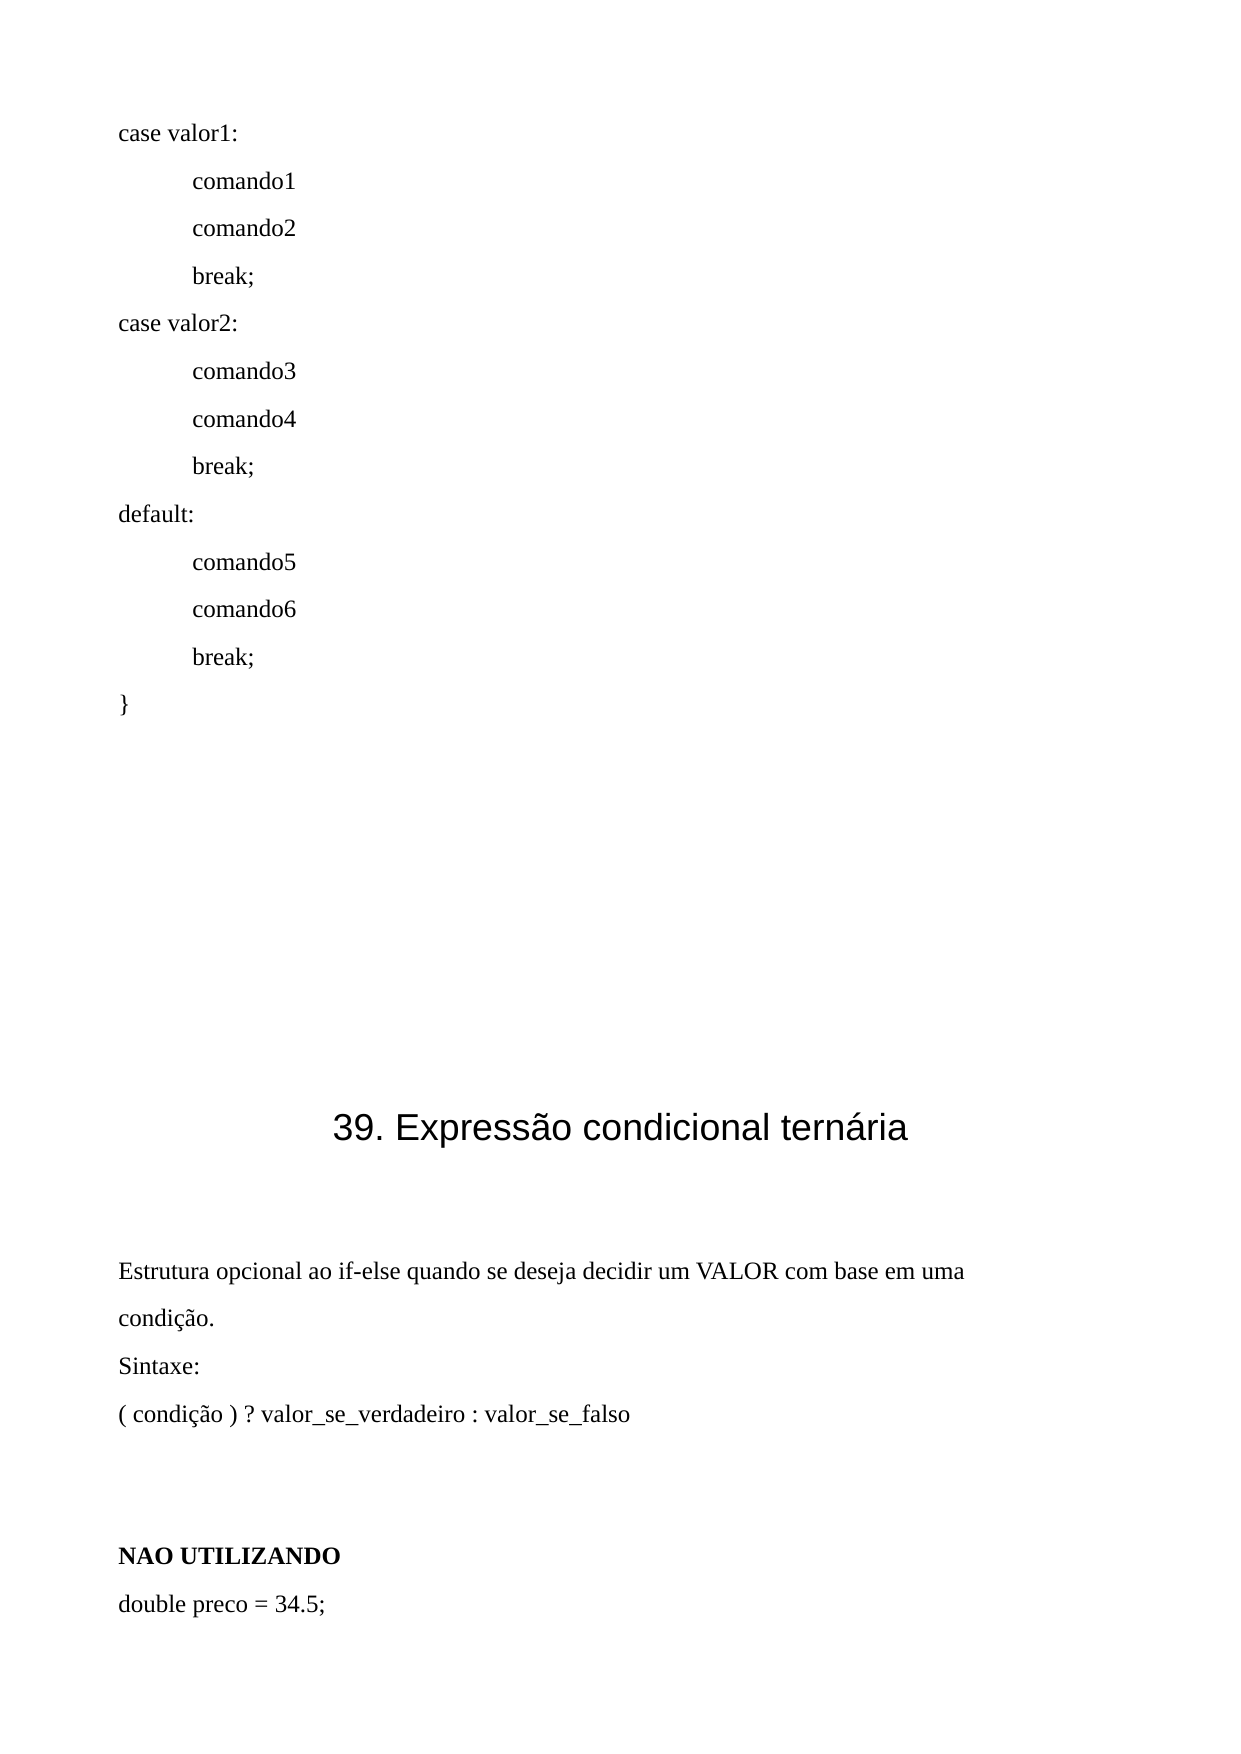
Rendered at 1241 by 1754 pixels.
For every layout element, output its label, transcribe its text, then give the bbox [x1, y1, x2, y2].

text default: [118, 499, 1122, 528]
text comando5 [118, 547, 1122, 575]
text case valor1: [118, 118, 1122, 147]
text Sintaxe: [118, 1351, 1122, 1380]
text } [118, 689, 1122, 718]
text comando6 [118, 594, 1122, 623]
text comando1 [118, 166, 1122, 194]
text comando4 [118, 404, 1122, 432]
text double preco = 34.5; [118, 1589, 1122, 1618]
text break; [118, 451, 1122, 480]
text ( condição ) ? valor_se_verdadeiro : valor_se_falso [118, 1399, 1122, 1427]
subtitle 39. Expressão condicional ternária [118, 1105, 1122, 1148]
text comando3 [118, 356, 1122, 385]
text break; [118, 642, 1122, 671]
text condição. [118, 1303, 1122, 1332]
text Estrutura opcional ao if-else quando se deseja decidir um VALOR com base em uma [118, 1256, 1122, 1284]
text NAO UTILIZANDO [118, 1541, 1122, 1570]
text comando2 [118, 213, 1122, 242]
text case valor2: [118, 308, 1122, 337]
text break; [118, 261, 1122, 290]
